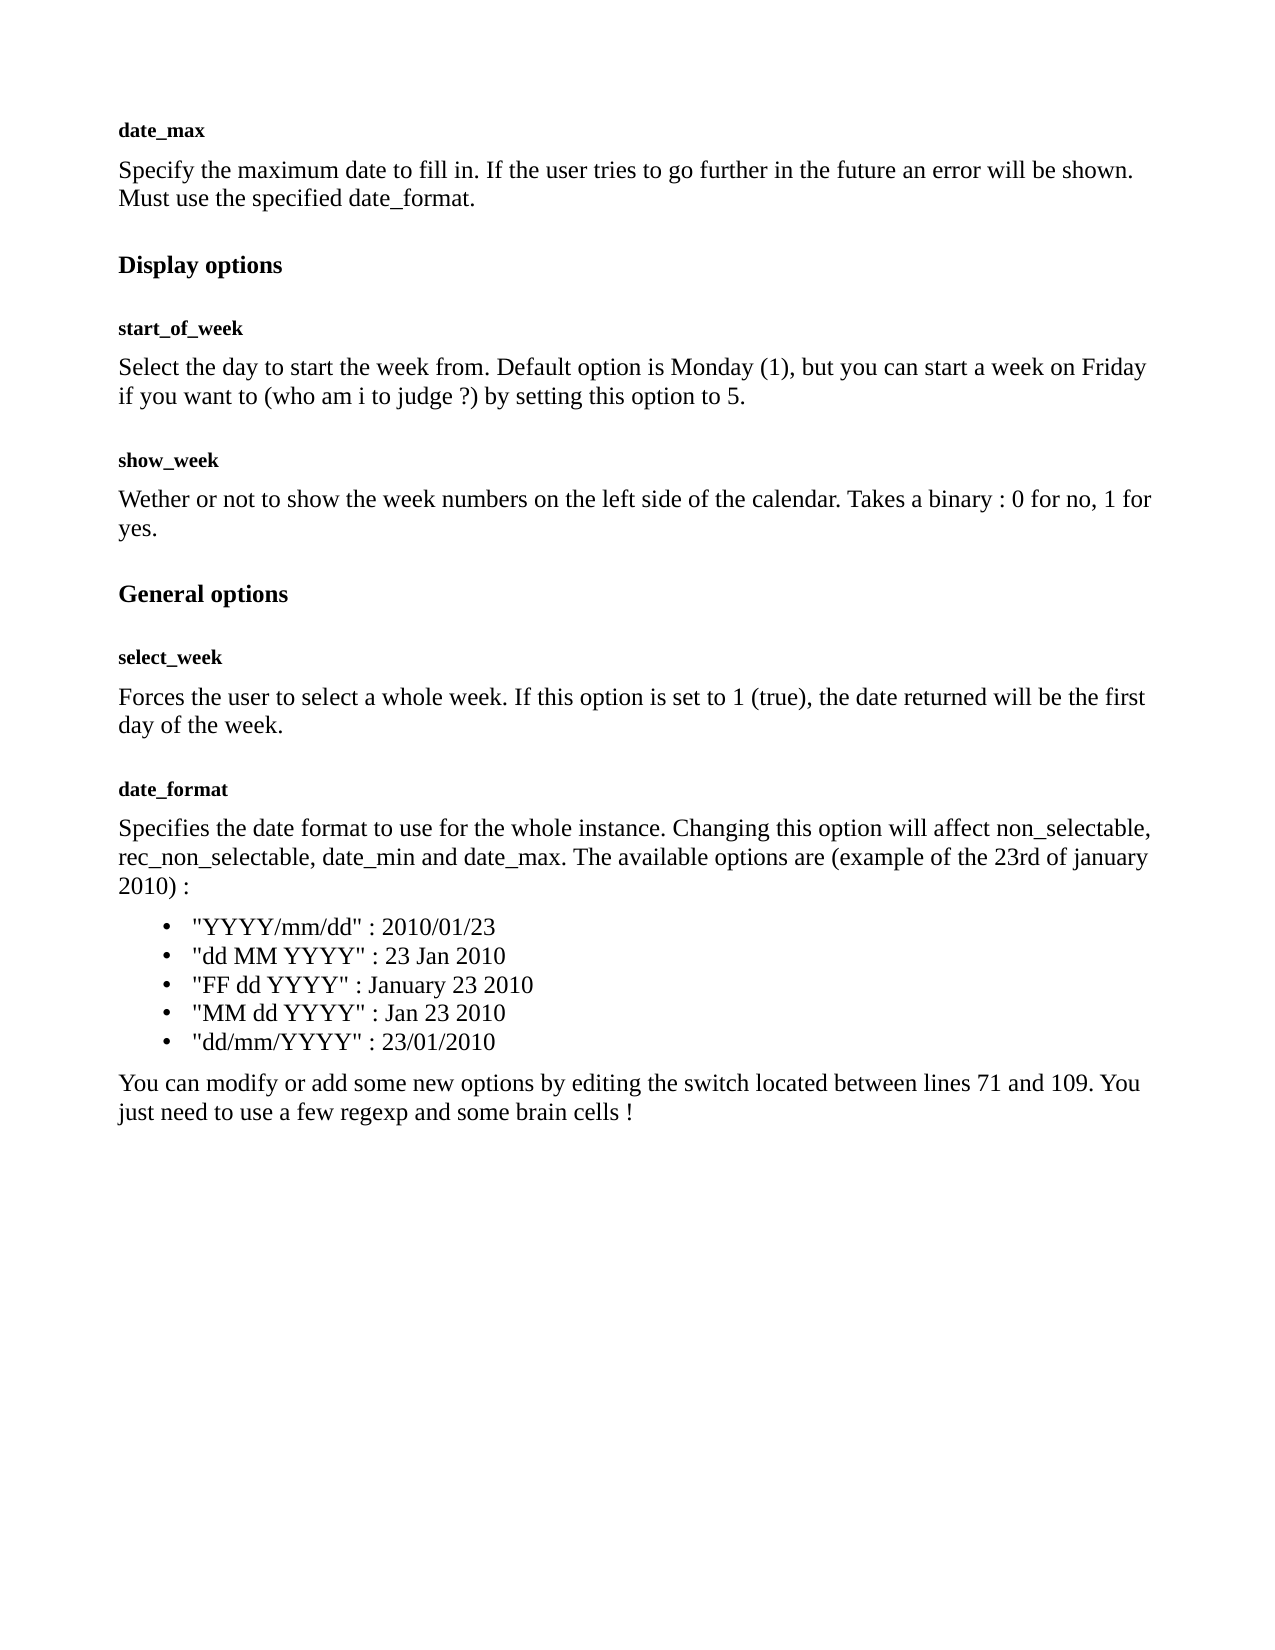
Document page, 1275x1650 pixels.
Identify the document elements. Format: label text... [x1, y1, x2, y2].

list "YYYY/mm/dd" : 2010/01/23 [162, 912, 1157, 941]
text Wether or not to show the week numbers on the left side of the calendar. Takes a binary : 0 for no, 1 for yes. [118, 484, 1157, 542]
subtitle start_of_week [118, 316, 1157, 340]
text Forces the user to select a whole week. If this option is set to 1 (true), the date returned will be the first day of the week. [118, 682, 1157, 739]
text Specify the maximum date to fill in. If the user tries to go further in the future an error will be shown. Must use the specified date_format. [118, 155, 1157, 212]
text Select the day to start the week from. Default option is Monday (1), but you can start a week on Friday if you want to (who am i to judge ?) by setting this option to 5. [118, 352, 1157, 410]
subtitle select_week [118, 645, 1157, 669]
list "dd/mm/YYYY" : 23/01/2010 [162, 1027, 1157, 1056]
list "MM dd YYYY" : Jan 23 2010 [162, 998, 1157, 1027]
subtitle General options [118, 579, 1157, 608]
subtitle show_week [118, 447, 1157, 472]
text You can modify or add some new options by editing the switch located between lines 71 and 109. You just need to use a few regexp and some brain cells ! [118, 1068, 1157, 1126]
subtitle date_format [118, 777, 1157, 801]
list "dd MM YYYY" : 23 Jan 2010 [162, 941, 1157, 970]
list "FF dd YYYY" : January 23 2010 [162, 970, 1157, 998]
subtitle Display options [118, 250, 1157, 278]
text Specifies the date format to use for the whole instance. Changing this option will affect non_selectable, rec_non_selectable, date_min and date_max. The available options are (example of the 23rd of january 2010) : [118, 813, 1157, 900]
subtitle date_max [118, 118, 1157, 142]
